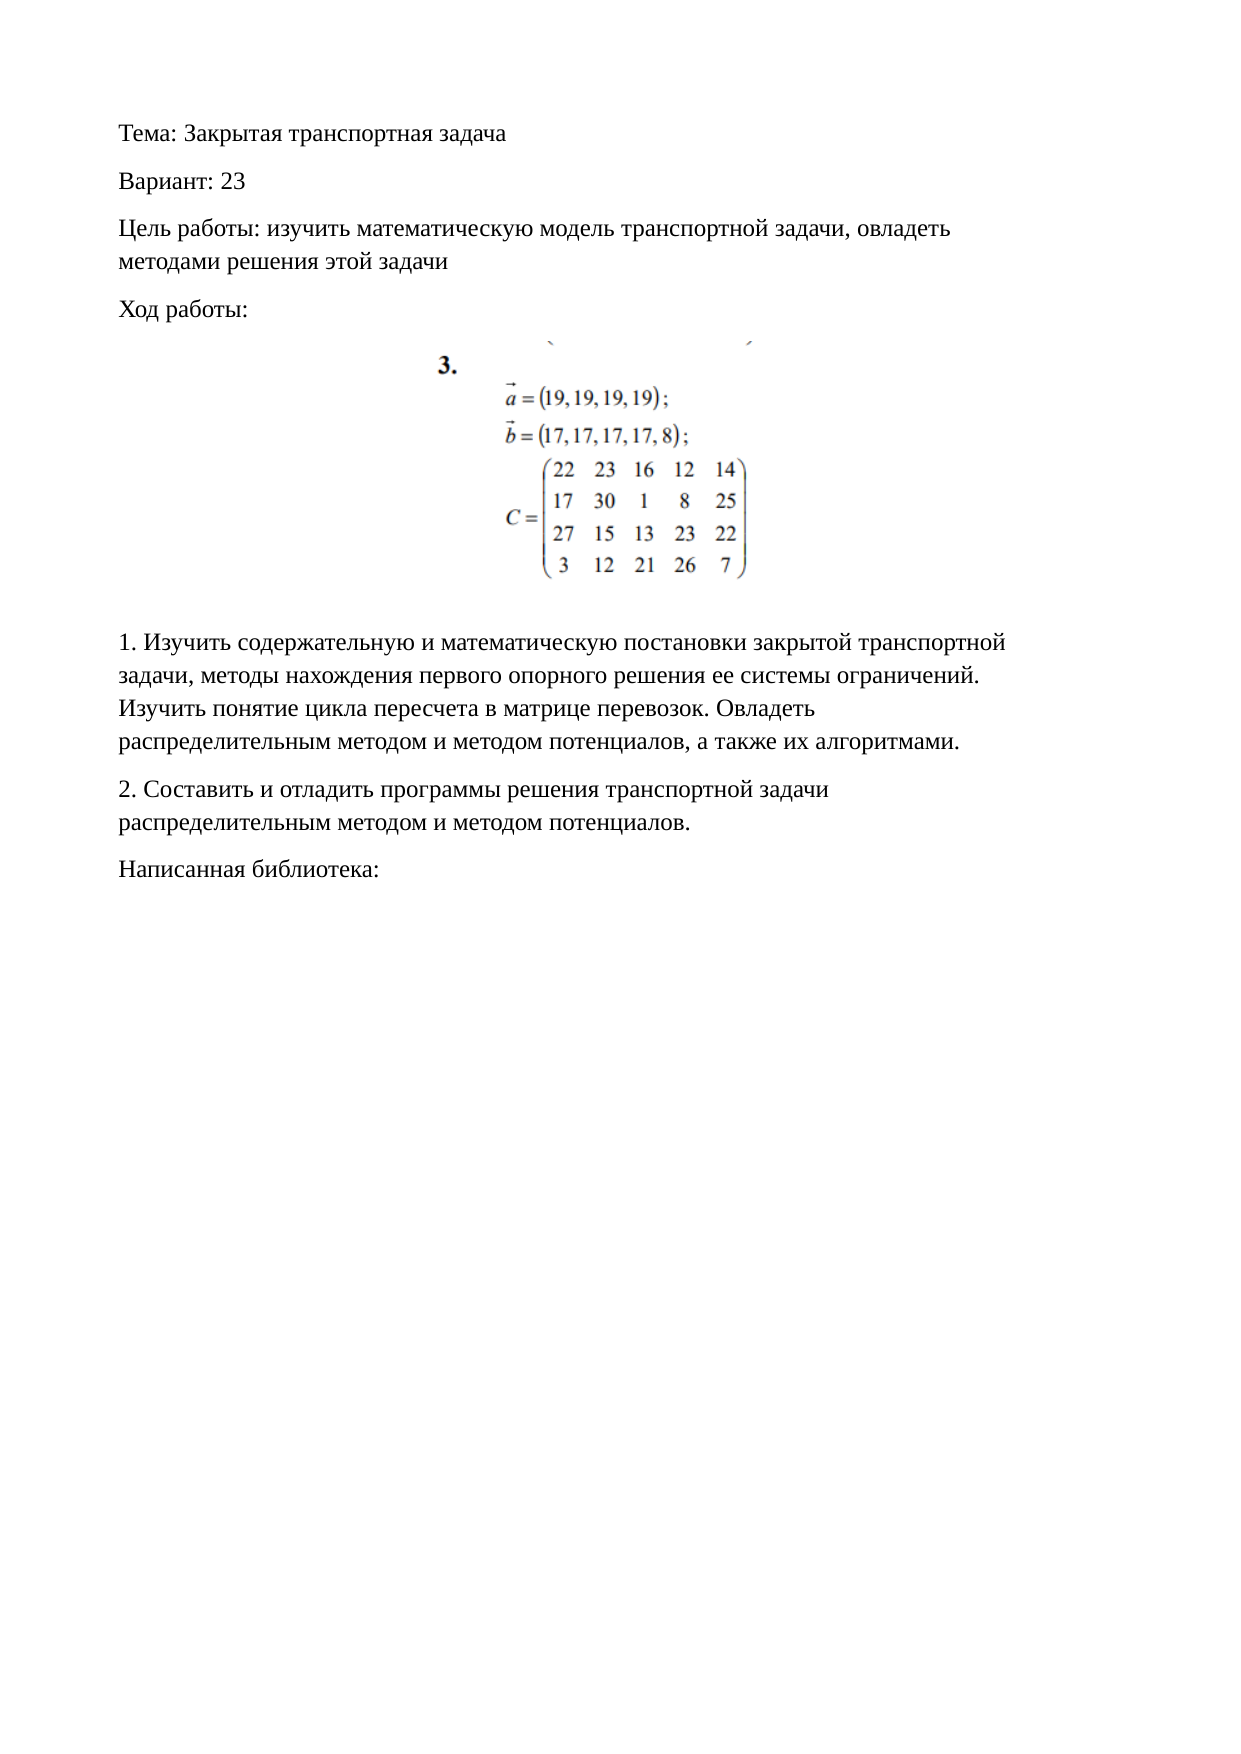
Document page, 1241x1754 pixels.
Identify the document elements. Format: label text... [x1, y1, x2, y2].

text 1. Изучить содержательную и математическую постановки закрытой транспортной задачи, методы нахождения первого опорного решения ее системы ограничений. Изучить понятие цикла пересчета в матрице перевозок. Овладеть распределительным методом и методом потенциалов, а также их алгоритмами. [118, 627, 1017, 755]
text 2. Составить и отладить программы решения транспортной задачи распределительным методом и методом потенциалов. [118, 774, 1017, 836]
text Написанная библиотека: [118, 854, 1017, 883]
text Тема: Закрытая транспортная задача [118, 118, 1017, 147]
text Цель работы: изучить математическую модель транспортной задачи, овладеть методами решения этой задачи [118, 213, 1017, 275]
picture [414, 341, 826, 601]
text Ход работы: [118, 294, 1017, 323]
text Вариант: 23 [118, 166, 1017, 194]
